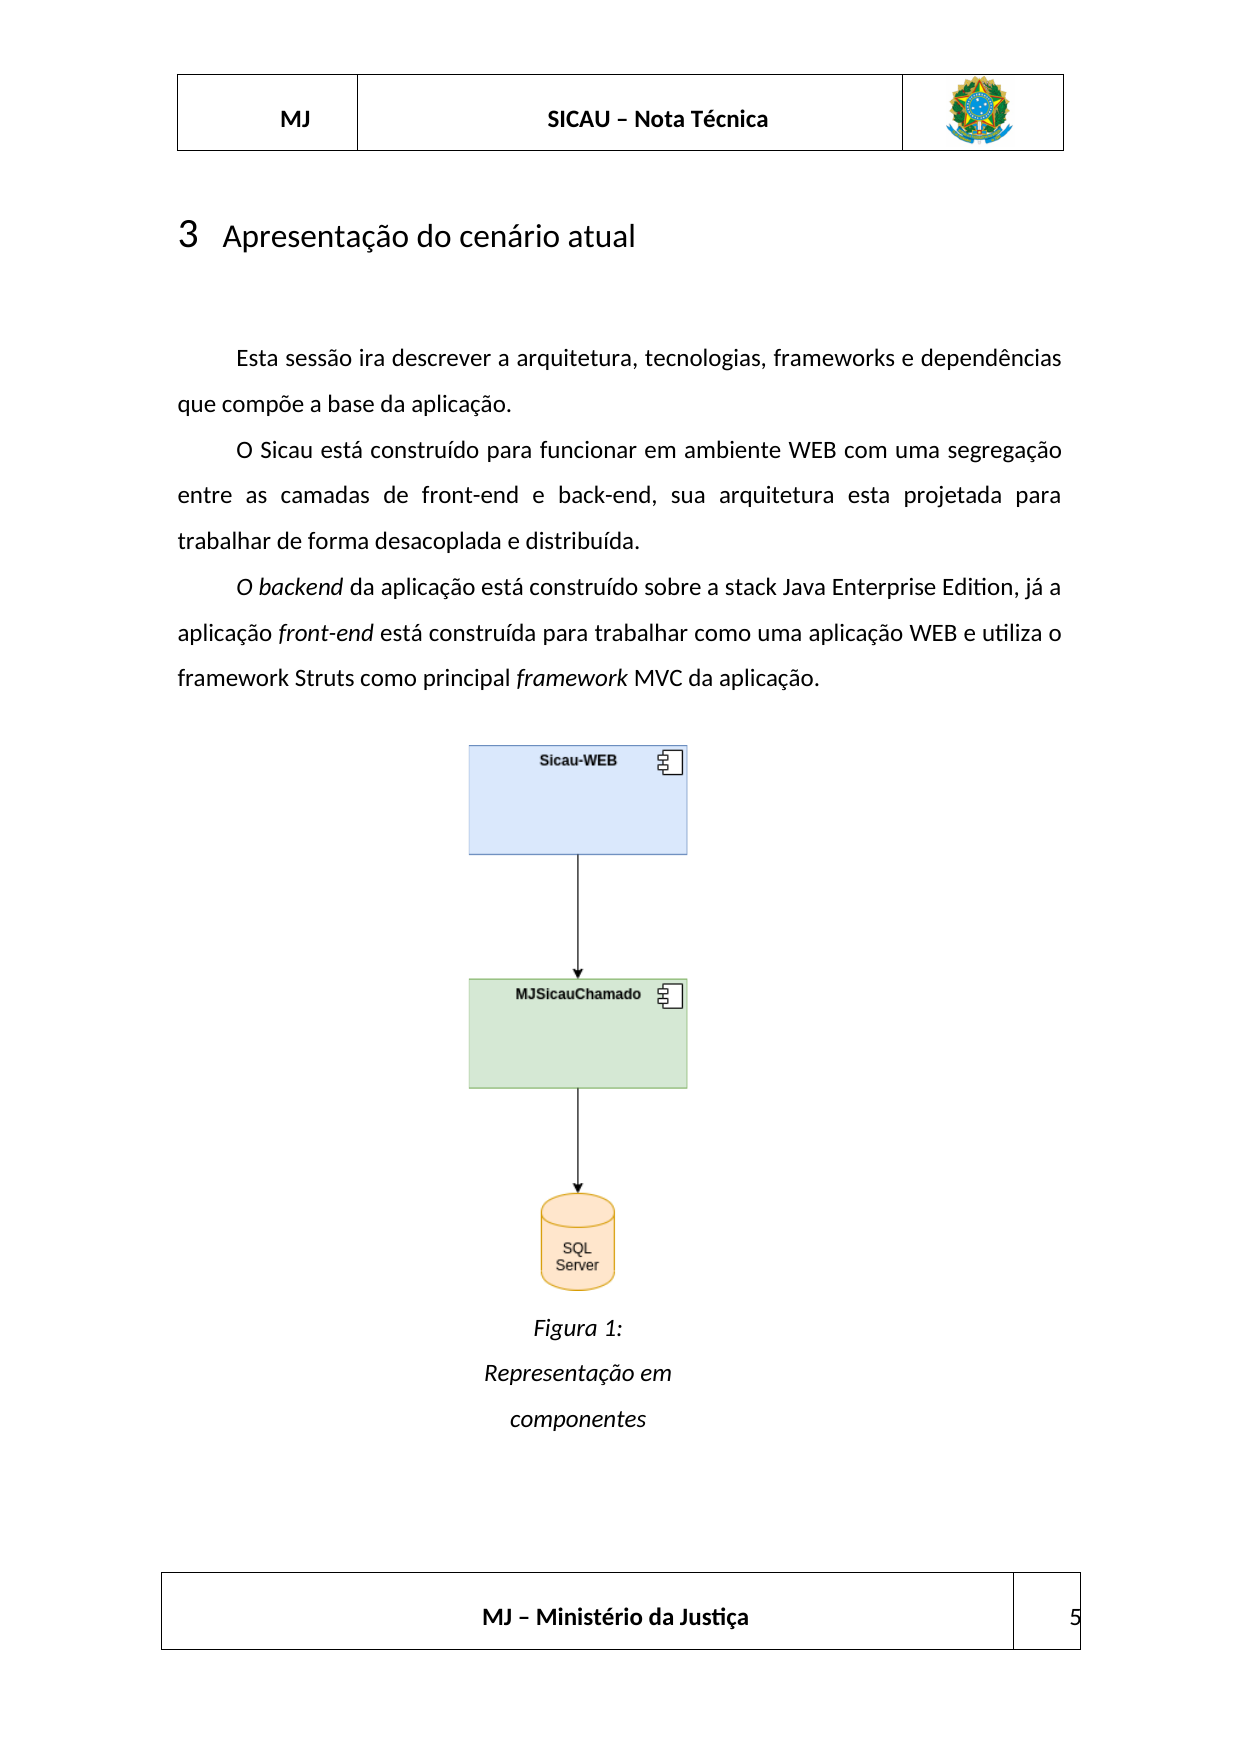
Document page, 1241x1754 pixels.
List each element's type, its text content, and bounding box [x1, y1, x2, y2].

text Esta sessão ira descrever a arquitetura, tecnologias, frameworks e dependências que compõe a base da aplicação. [177, 342, 1063, 419]
list Figura 1: Representação em componentes [469, 1291, 687, 1434]
subtitle Apresentação do cenário atual [177, 207, 1063, 257]
text O Sicau está construído para funcionar em ambiente WEB com uma segregação entre as camadas de front-end e back-end, sua arquitetura esta projetada para trabalhar de forma desacoplada e distribuída. [177, 434, 1063, 556]
picture [468, 745, 688, 1291]
text O backend da aplicação está construído sobre a stack Java Enterprise Edition, já a aplicação front-end está construída para trabalhar como uma aplicação WEB e utiliza o framework Struts como principal framework MVC da aplicação. [177, 571, 1063, 693]
picture [944, 75, 1020, 149]
